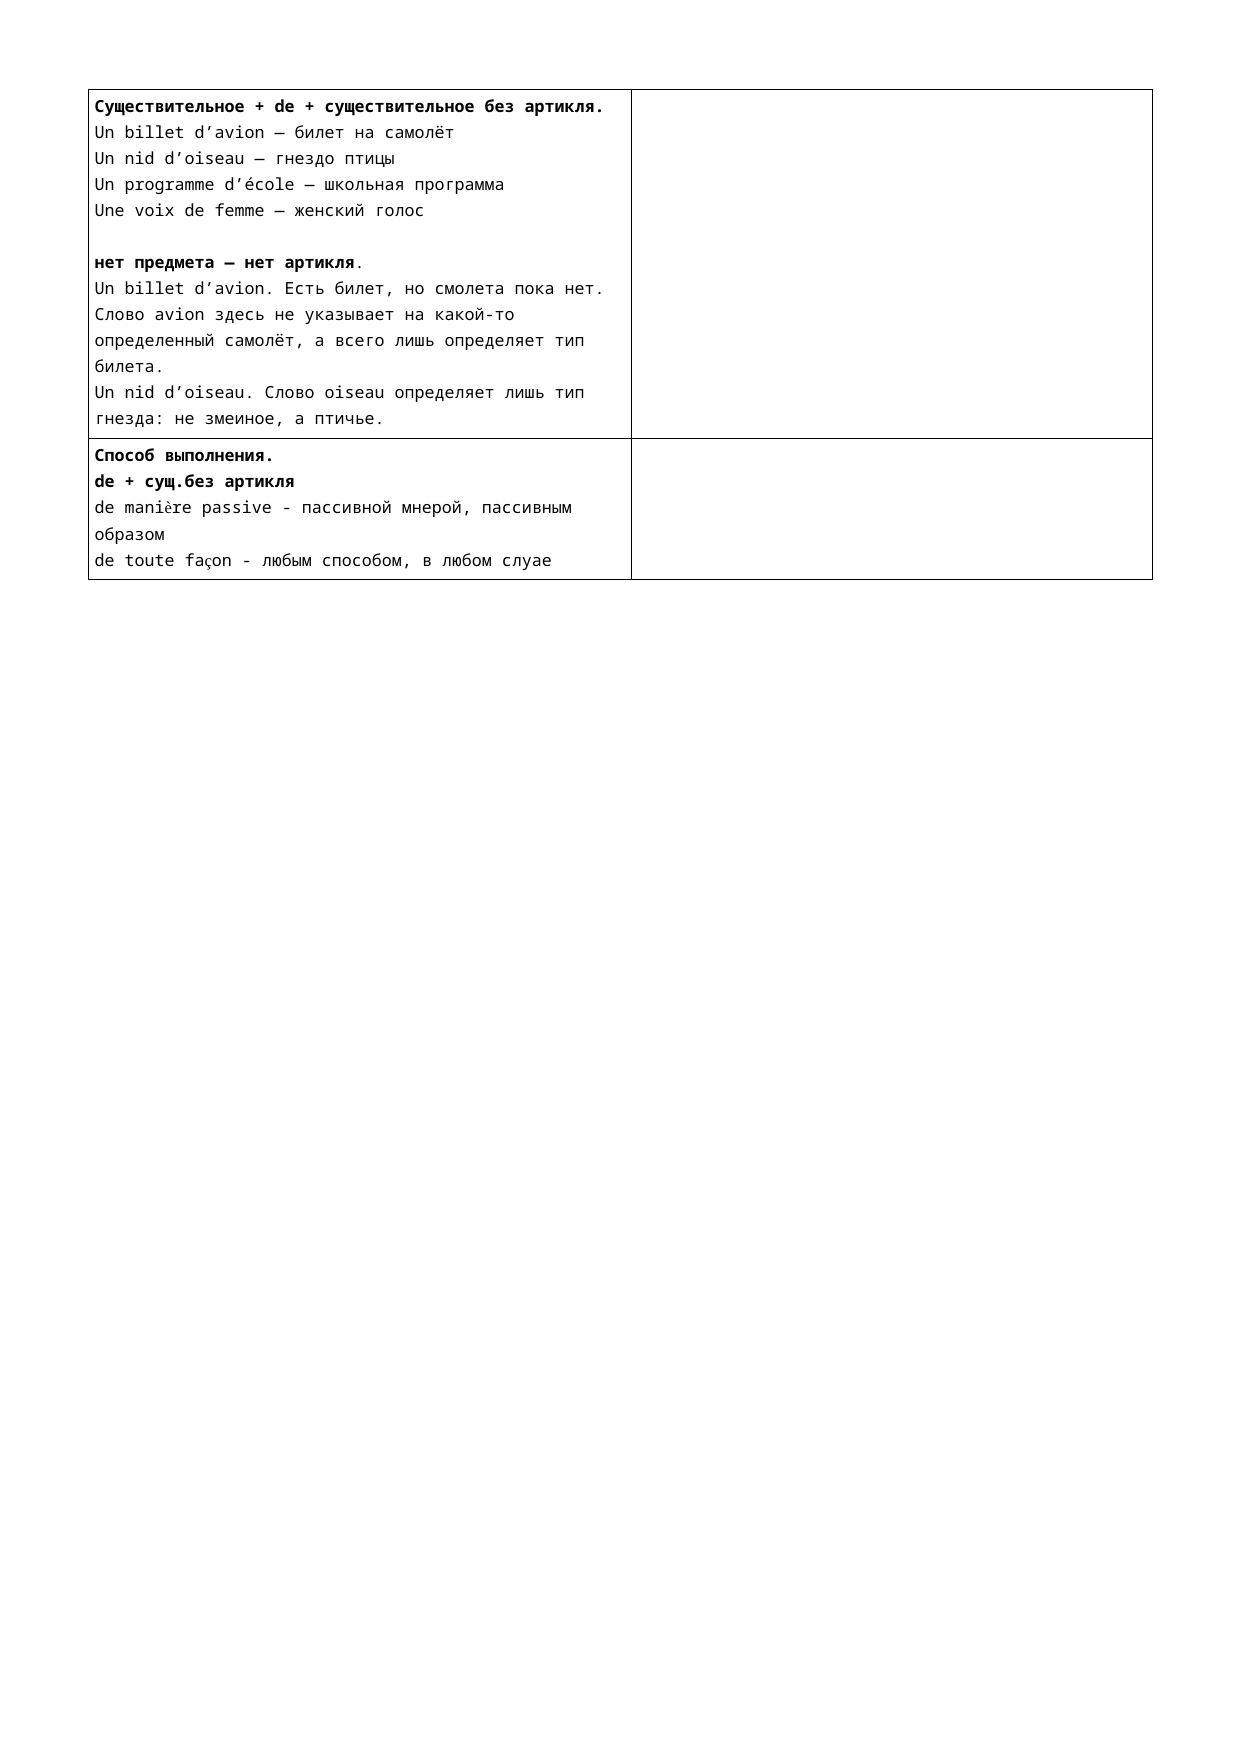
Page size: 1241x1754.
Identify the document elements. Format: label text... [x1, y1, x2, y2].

table_cell Способ выполнения. de + сущ.без артикля de manière passive - пассивной мнерой, пассивным образом de toute façon - любым способом, в любом слуае [89, 439, 631, 579]
table_cell [632, 90, 1152, 438]
table_cell [632, 439, 1152, 579]
table_cell Существительное + de + существительное без артикля. Un billet d’avion — билет на самолёт Un nid d’oiseau — гнездо птицы Un programme d’école — школьная программа Une voix de femme — женский голос нет предмета — нет артикля. Un billet d’avion. Есть билет, но смолета пока нет. Слово avion здесь не указывает на какой-то определенный самолёт, а всего лишь определяет тип билета. Un nid d’oiseau. Слово oiseau определяет лишь тип гнезда: не змеиное, а птичье. [89, 90, 631, 438]
